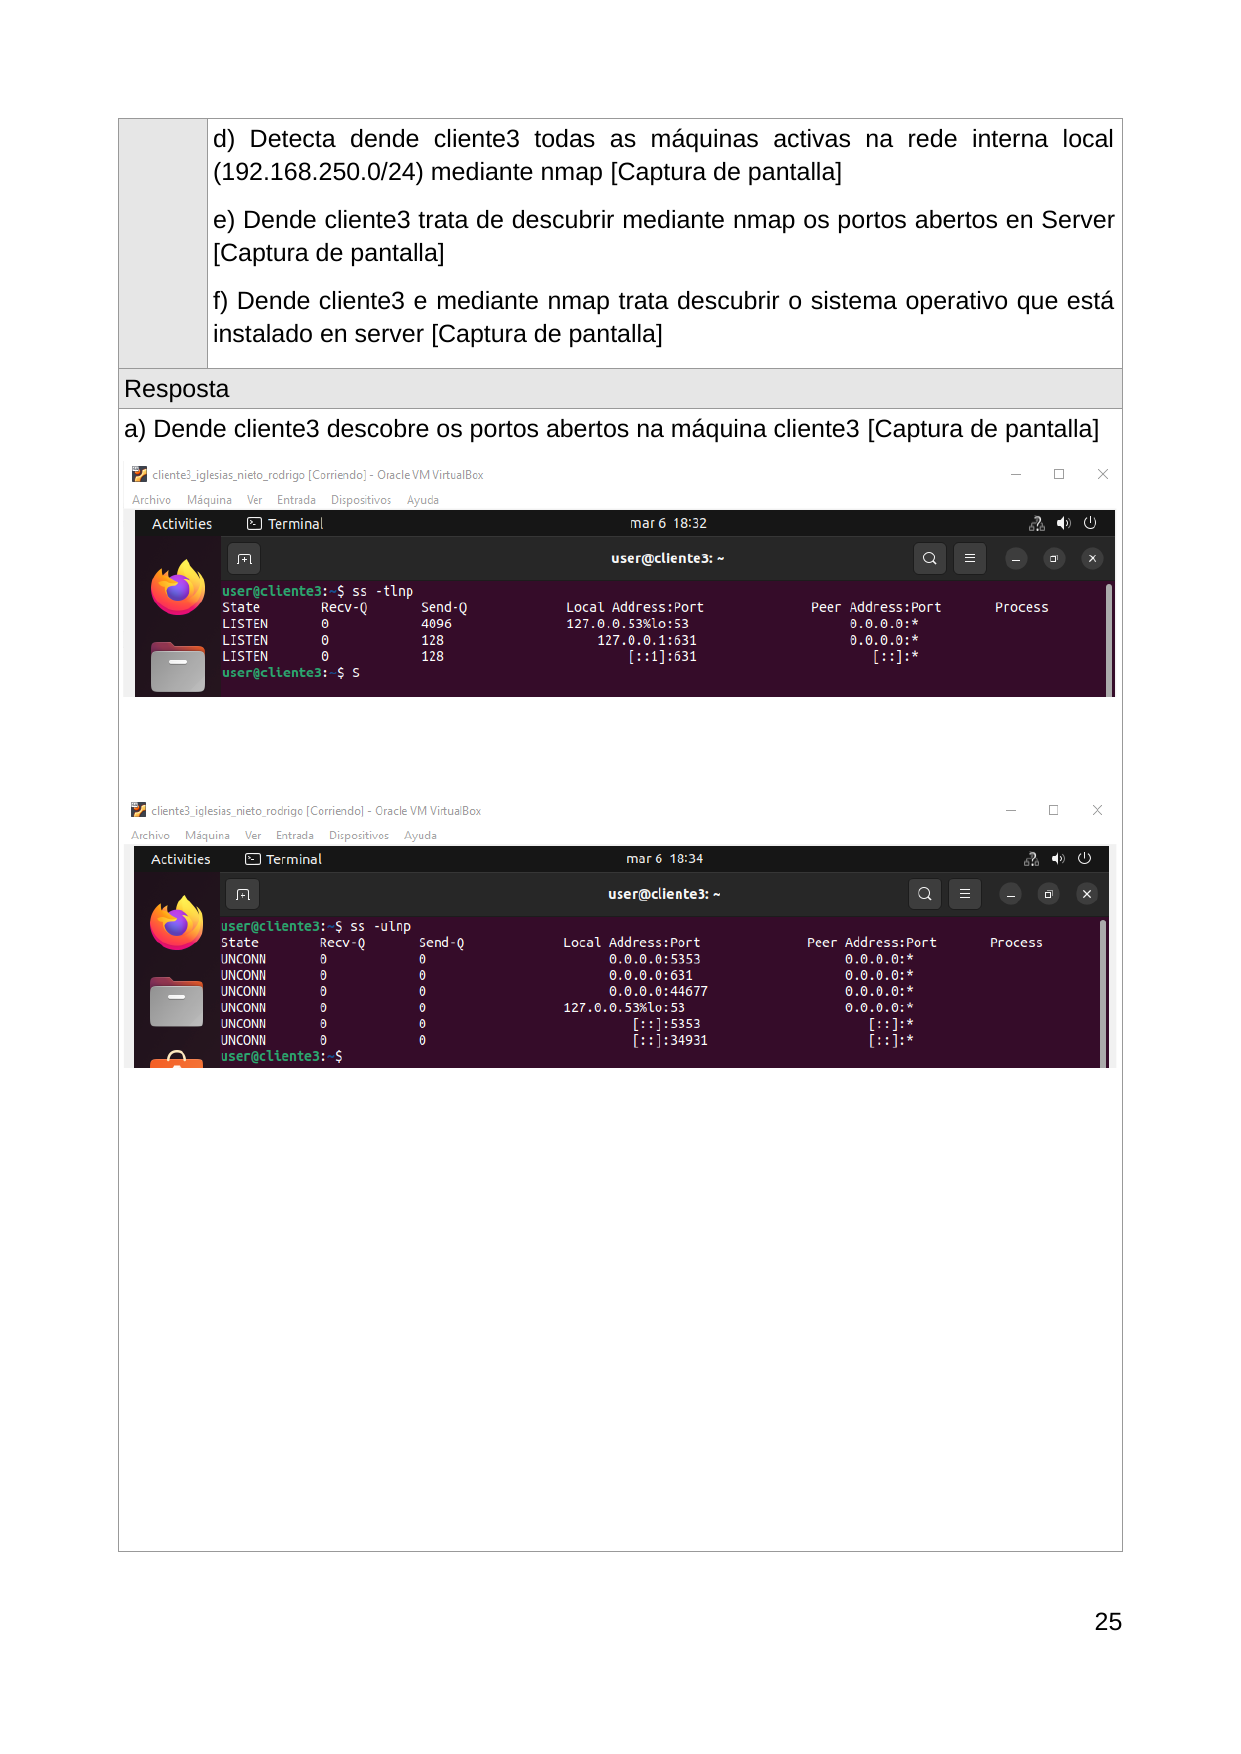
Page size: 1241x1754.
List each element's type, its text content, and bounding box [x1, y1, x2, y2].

table_cell [119, 1068, 1122, 1551]
table_header [119, 119, 207, 368]
picture [123, 796, 1117, 1068]
table_cell a) Dende cliente3 descobre os portos abertos na máquina cliente3 [Captura de pantalla] [119, 409, 1122, 1067]
table_cell Resposta [119, 369, 1122, 408]
table_header d) Detecta dende cliente3 todas as máquinas activas na rede interna local (192.168.250.0/24) mediante nmap [Captura de pantalla] e) Dende cliente3 trata de descubrir mediante nmap os portos abertos en Server [Captura de pantalla] f) Dende cliente3 e mediante nmap trata descubrir o sistema operativo que está instalado en server [Captura de pantalla] [208, 119, 1122, 368]
picture [123, 461, 1117, 697]
